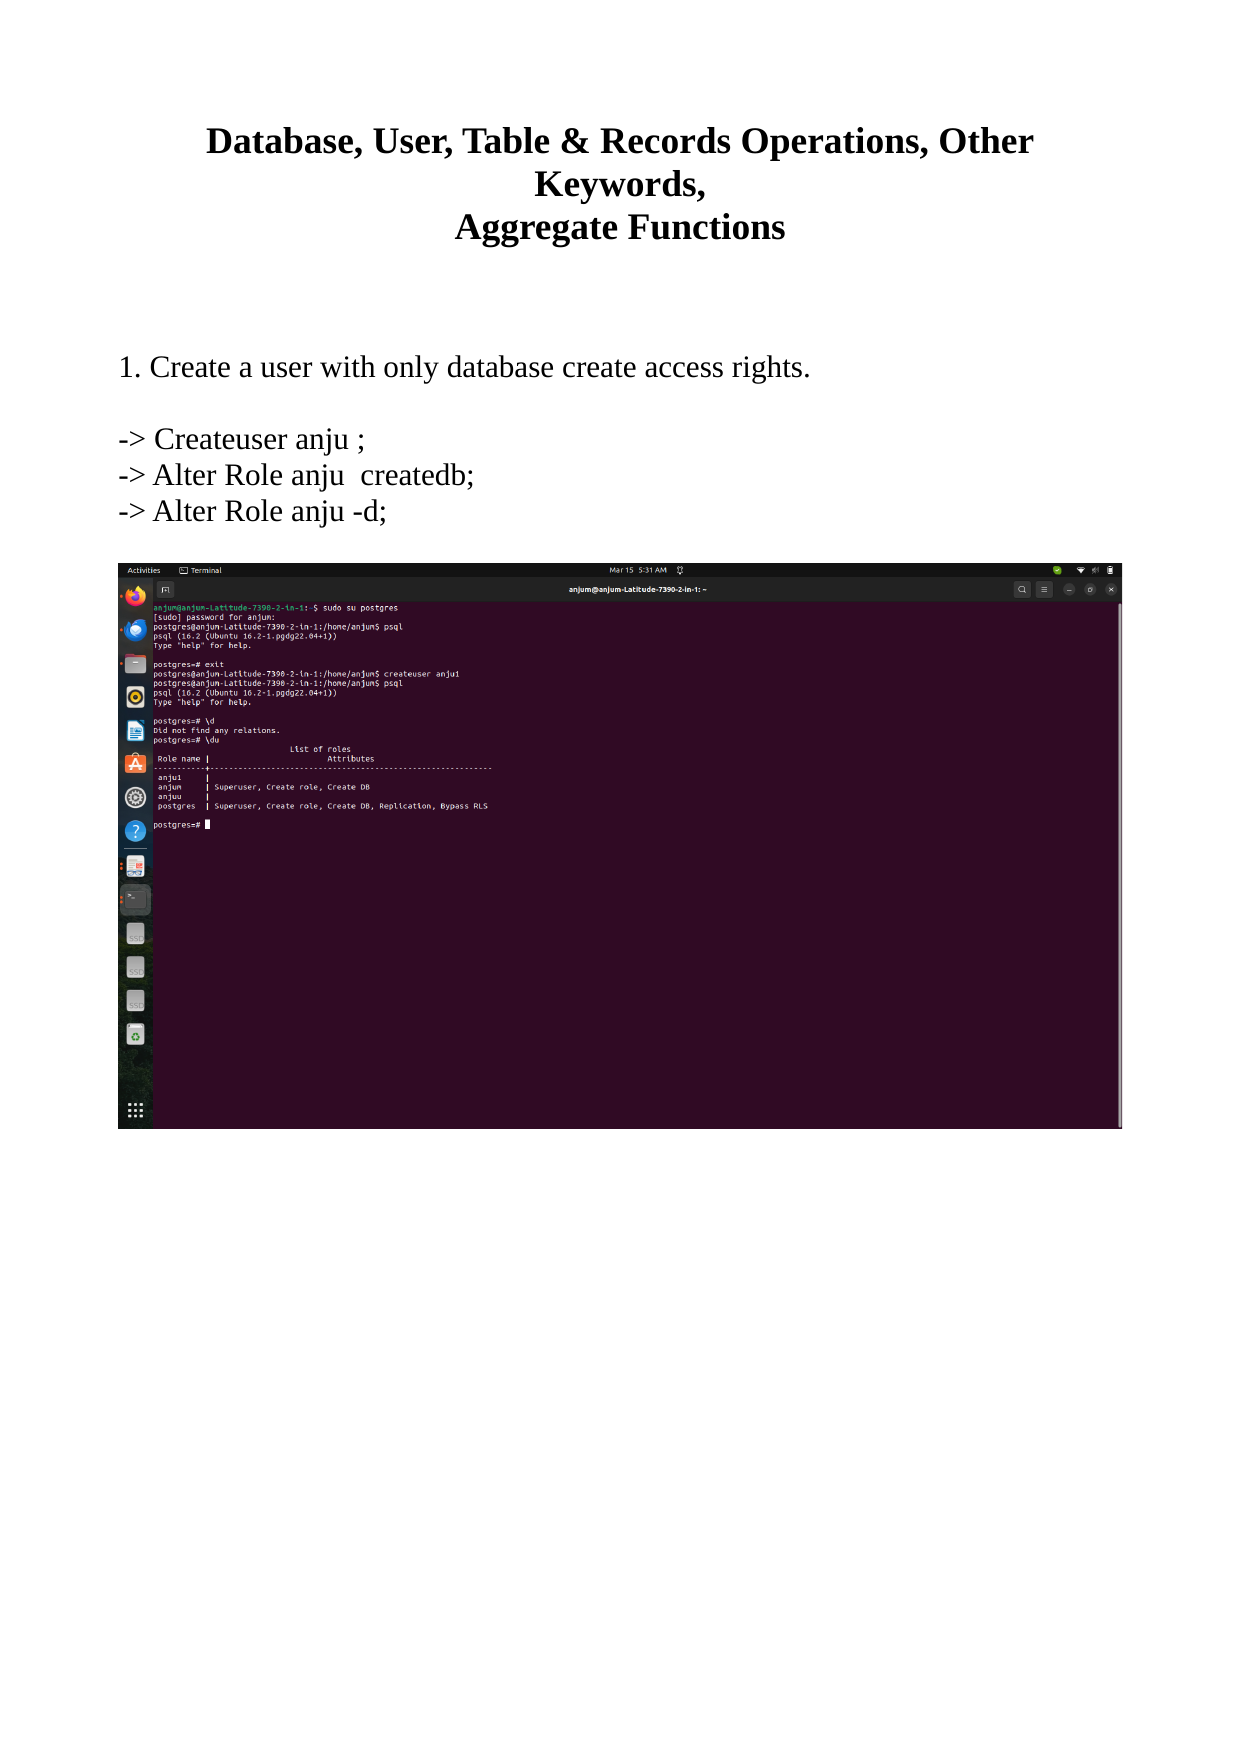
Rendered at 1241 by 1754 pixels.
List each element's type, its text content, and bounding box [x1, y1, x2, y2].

picture [118, 563, 1123, 1129]
text 1. Create a user with only database create access rights. [118, 348, 1122, 384]
text -> Createuser anju ; [118, 420, 1122, 456]
text Aggregate Functions [118, 204, 1122, 247]
text -> Alter Role anju createdb; [118, 456, 1122, 492]
text Database, User, Table & Records Operations, Other Keywords, [118, 118, 1122, 204]
text -> Alter Role anju -d; [118, 492, 1122, 528]
